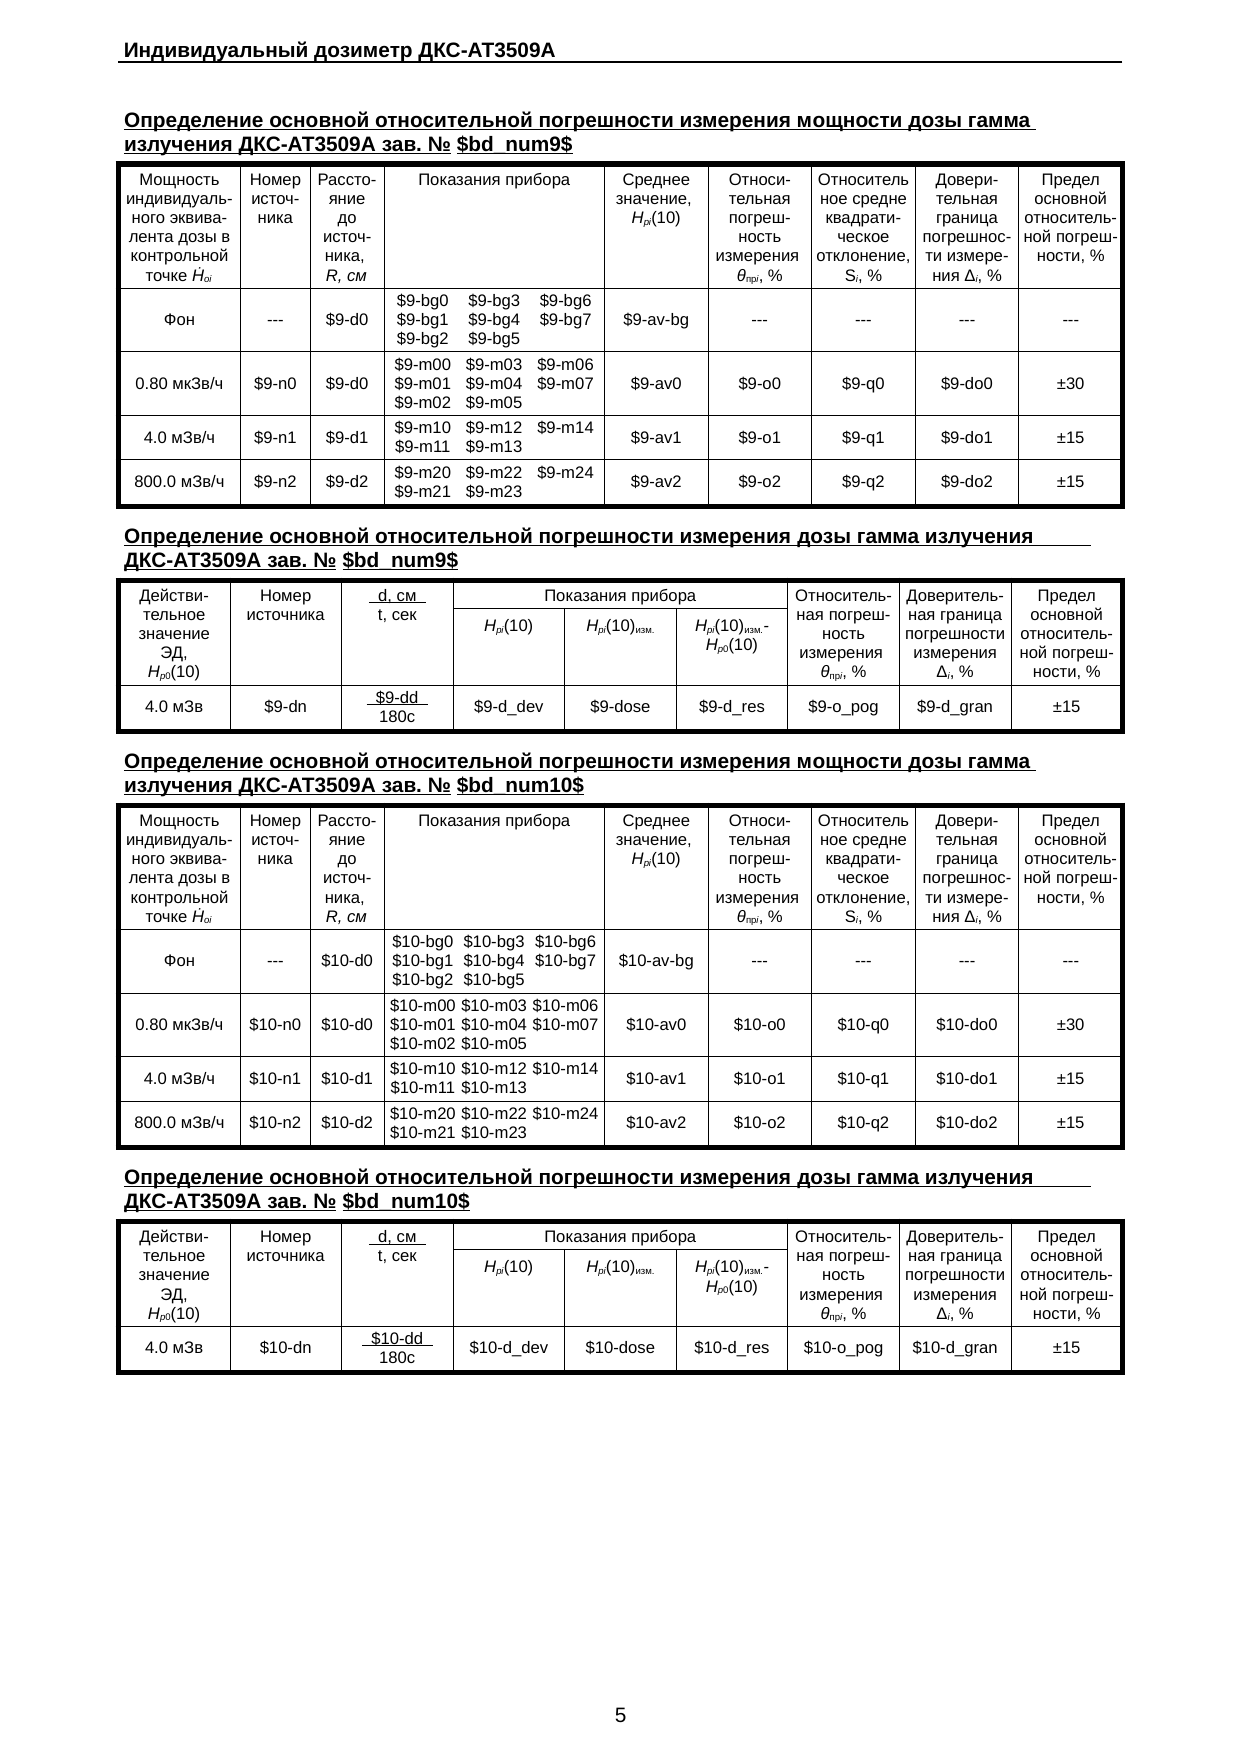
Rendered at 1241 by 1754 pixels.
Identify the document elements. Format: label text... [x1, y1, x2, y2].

table_cell Hpi(10)изм.-Hp0(10) [677, 1250, 787, 1326]
table_cell Hpi(10) [454, 1250, 564, 1326]
table_cell ±30 [1019, 994, 1120, 1056]
table_cell $10-q2 [812, 1102, 915, 1145]
table_cell $10-av-bg [605, 930, 708, 992]
table_cell $10-o2 [709, 1102, 811, 1145]
table_cell 800.0 мЗв/ч [121, 1102, 240, 1145]
table_cell --- [812, 289, 915, 351]
table_cell --- [1019, 289, 1120, 351]
table_cell 4.0 мЗв/ч [121, 416, 240, 459]
table_cell Относитель-ная погреш-ность измерения θпрi, % [788, 1224, 899, 1326]
table_cell --- [1019, 930, 1120, 992]
table_cell $10-do1 [916, 1057, 1018, 1101]
table_cell $10-d0 [311, 994, 384, 1056]
table_cell --- [709, 930, 811, 992]
table_cell $10-o_pog [788, 1327, 899, 1370]
table_cell Относи-тельная погреш-ность измерения θпрi, % [709, 167, 811, 288]
table_cell Hpi(10) [454, 609, 564, 684]
table_cell $10-q0 [812, 994, 915, 1056]
table_cell Hpi(10)изм.-Hp0(10) [677, 609, 787, 684]
table_cell Предел основной относитель-ной погреш-ности, % [1019, 167, 1120, 288]
table_cell $9-n0 [241, 352, 310, 415]
table_cell Среднее значение, Hpi(10) [605, 808, 708, 929]
table_cell $10-do0 [916, 994, 1018, 1056]
table_cell $9-d1 [311, 416, 384, 459]
table_cell $9-av2 [605, 460, 708, 504]
table_cell $10-d0 [311, 930, 384, 992]
table_cell $10-dose [565, 1327, 676, 1370]
table_cell $9-bg0 $9-bg1 $9-bg2 $9-bg3 $9-bg4 $9-bg5 $9-bg6 $9-bg7 [385, 289, 604, 351]
table_cell --- [241, 930, 310, 992]
table_cell $9-d2 [311, 460, 384, 504]
table_header Определение основной относительной погрешности измерения дозы гамма излучения ДКС-АТ3509A зав. № $bd_num9$ [118, 509, 1122, 577]
table_cell ±30 [1019, 352, 1120, 415]
table_cell $9-do1 [916, 416, 1018, 459]
table_cell $10-dn [231, 1327, 341, 1370]
table_cell $9-o0 [709, 352, 811, 415]
table_cell $10-m20 $10-m21 $10-m22 $10-m23 $10-m24 [385, 1102, 604, 1145]
table_cell $9-av0 [605, 352, 708, 415]
table_cell $10-q1 [812, 1057, 915, 1101]
table_cell $10-d2 [311, 1102, 384, 1145]
table_cell $9-d0 [311, 289, 384, 351]
table_cell --- [916, 289, 1018, 351]
table_cell $10-av0 [605, 994, 708, 1056]
table_cell ±15 [1019, 416, 1120, 459]
table_cell $9-dn [231, 686, 341, 729]
table_cell Доверитель-ная граница погрешности измерения Δi, % [900, 1224, 1011, 1326]
table_cell Предел основной относитель-ной погреш-ности, % [1012, 1224, 1120, 1326]
table_cell Показания прибора [454, 1224, 787, 1249]
table_cell Доверитель-ная граница погрешности измерения Δi, % [900, 583, 1011, 684]
table_cell $10-d_gran [900, 1327, 1011, 1370]
table_cell $10-d_res [677, 1327, 787, 1370]
table_cell Номер источ-ника [241, 808, 310, 929]
table_cell $9-av1 [605, 416, 708, 459]
table_cell $9-m00 $9-m01 $9-m02 $9-m03 $9-m04 $9-m05 $9-m06 $9-m07 [385, 352, 604, 415]
table_cell $9-q2 [812, 460, 915, 504]
table_cell $9-d_gran [900, 686, 1011, 729]
table_cell Hpi(10)изм. [565, 609, 676, 684]
table_cell ±15 [1012, 1327, 1120, 1370]
table_cell Предел основной относитель-ной погреш-ности, % [1012, 583, 1120, 684]
table_cell --- [916, 930, 1018, 992]
table_cell $10-do2 [916, 1102, 1018, 1145]
table_cell Мощность индивидуаль-ного эквива-лента дозы в контрольной точке Ḣoi [121, 808, 240, 929]
table_cell 4.0 мЗв [121, 1327, 230, 1370]
table_cell $9-n1 [241, 416, 310, 459]
table_cell Рассто-яние до источ-ника, R, см [311, 167, 384, 288]
table_cell --- [241, 289, 310, 351]
table_header Определение основной относительной погрешности измерения мощности дозы гамма излучения ДКС-АТ3509A зав. № $bd_num9$ [118, 93, 1122, 161]
table_cell Относи-тельная погреш-ность измерения θпрi, % [709, 808, 811, 929]
table_cell ±15 [1019, 1102, 1120, 1145]
table_cell Довери-тельная граница погрешнос-ти измере-ния Δi, % [916, 808, 1018, 929]
table_cell 4.0 мЗв [121, 686, 230, 729]
table_cell Номер источ-ника [241, 167, 310, 288]
table_cell Фон [121, 289, 240, 351]
table_cell $10-o0 [709, 994, 811, 1056]
table_cell $9-d0 [311, 352, 384, 415]
table_cell d, см t, сек [342, 583, 453, 684]
table_cell $9-q0 [812, 352, 915, 415]
table_cell Рассто-яние до источ-ника, R, см [311, 808, 384, 929]
table_cell $9-do2 [916, 460, 1018, 504]
table_cell Показания прибора [454, 583, 787, 608]
table_cell $10-n1 [241, 1057, 310, 1101]
table_cell $10-m10 $10-m11 $10-m12 $10-m13 $10-m14 [385, 1057, 604, 1101]
table_cell $10-av1 [605, 1057, 708, 1101]
table_cell $9-o1 [709, 416, 811, 459]
table_cell $10-dd 180c [342, 1327, 453, 1370]
table_cell Номер источника [231, 1224, 341, 1326]
table_cell Относительное средне квадрати-ческое отклонение, Si, % [812, 808, 915, 929]
table_cell Среднее значение, Hpi(10) [605, 167, 708, 288]
table_cell --- [812, 930, 915, 992]
table_cell ±15 [1019, 460, 1120, 504]
table_cell $9-m20 $9-m21 $9-m22 $9-m23 $9-m24 [385, 460, 604, 504]
table_cell $10-bg0 $10-bg1 $10-bg2 $10-bg3 $10-bg4 $10-bg5 $10-bg6 $10-bg7 [385, 930, 604, 992]
table_cell $9-av-bg [605, 289, 708, 351]
table_cell Относитель-ная погреш-ность измерения θпрi, % [788, 583, 899, 684]
table_cell $10-av2 [605, 1102, 708, 1145]
table_cell $9-o_pog [788, 686, 899, 729]
table_cell $9-m10 $9-m11 $9-m12 $9-m13 $9-m14 [385, 416, 604, 459]
table_header Определение основной относительной погрешности измерения дозы гамма излучения ДКС-АТ3509A зав. № $bd_num10$ [118, 1150, 1122, 1218]
table_cell Действи-тельное значение ЭД, Hp0(10) [121, 583, 230, 684]
table_cell Hpi(10)изм. [565, 1250, 676, 1326]
table_cell $10-o1 [709, 1057, 811, 1101]
table_cell $9-q1 [812, 416, 915, 459]
table_cell 4.0 мЗв/ч [121, 1057, 240, 1101]
table_cell $10-d_dev [454, 1327, 564, 1370]
table_cell Номер источника [231, 583, 341, 684]
table_cell $10-d1 [311, 1057, 384, 1101]
table_cell 0.80 мкЗв/ч [121, 352, 240, 415]
table_cell $9-o2 [709, 460, 811, 504]
table_cell Относительное средне квадрати-ческое отклонение, Si, % [812, 167, 915, 288]
table_cell $10-m00 $10-m01 $10-m02 $10-m03 $10-m04 $10-m05 $10-m06 $10-m07 [385, 994, 604, 1056]
table_cell 0.80 мкЗв/ч [121, 994, 240, 1056]
table_cell Довери-тельная граница погрешнос-ти измере-ния Δi, % [916, 167, 1018, 288]
table_cell $9-d_res [677, 686, 787, 729]
table_cell $9-dose [565, 686, 676, 729]
table_header Определение основной относительной погрешности измерения мощности дозы гамма излучения ДКС-АТ3509A зав. № $bd_num10$ [118, 734, 1122, 802]
table_cell Действи-тельное значение ЭД, Hp0(10) [121, 1224, 230, 1326]
table_cell ±15 [1012, 686, 1120, 729]
table_cell Фон [121, 930, 240, 992]
table_cell $9-dd 180c [342, 686, 453, 729]
table_cell Мощность индивидуаль-ного эквива-лента дозы в контрольной точке Ḣoi [121, 167, 240, 288]
table_cell ±15 [1019, 1057, 1120, 1101]
table_cell 800.0 мЗв/ч [121, 460, 240, 504]
table_cell $9-do0 [916, 352, 1018, 415]
table_cell $9-n2 [241, 460, 310, 504]
table_cell $10-n2 [241, 1102, 310, 1145]
table_cell --- [709, 289, 811, 351]
table_cell Показания прибора [385, 808, 604, 929]
table_cell Показания прибора [385, 167, 604, 288]
table_cell $10-n0 [241, 994, 310, 1056]
table_cell d, см t, сек [342, 1224, 453, 1326]
table_cell $9-d_dev [454, 686, 564, 729]
table_cell Предел основной относитель-ной погреш-ности, % [1019, 808, 1120, 929]
